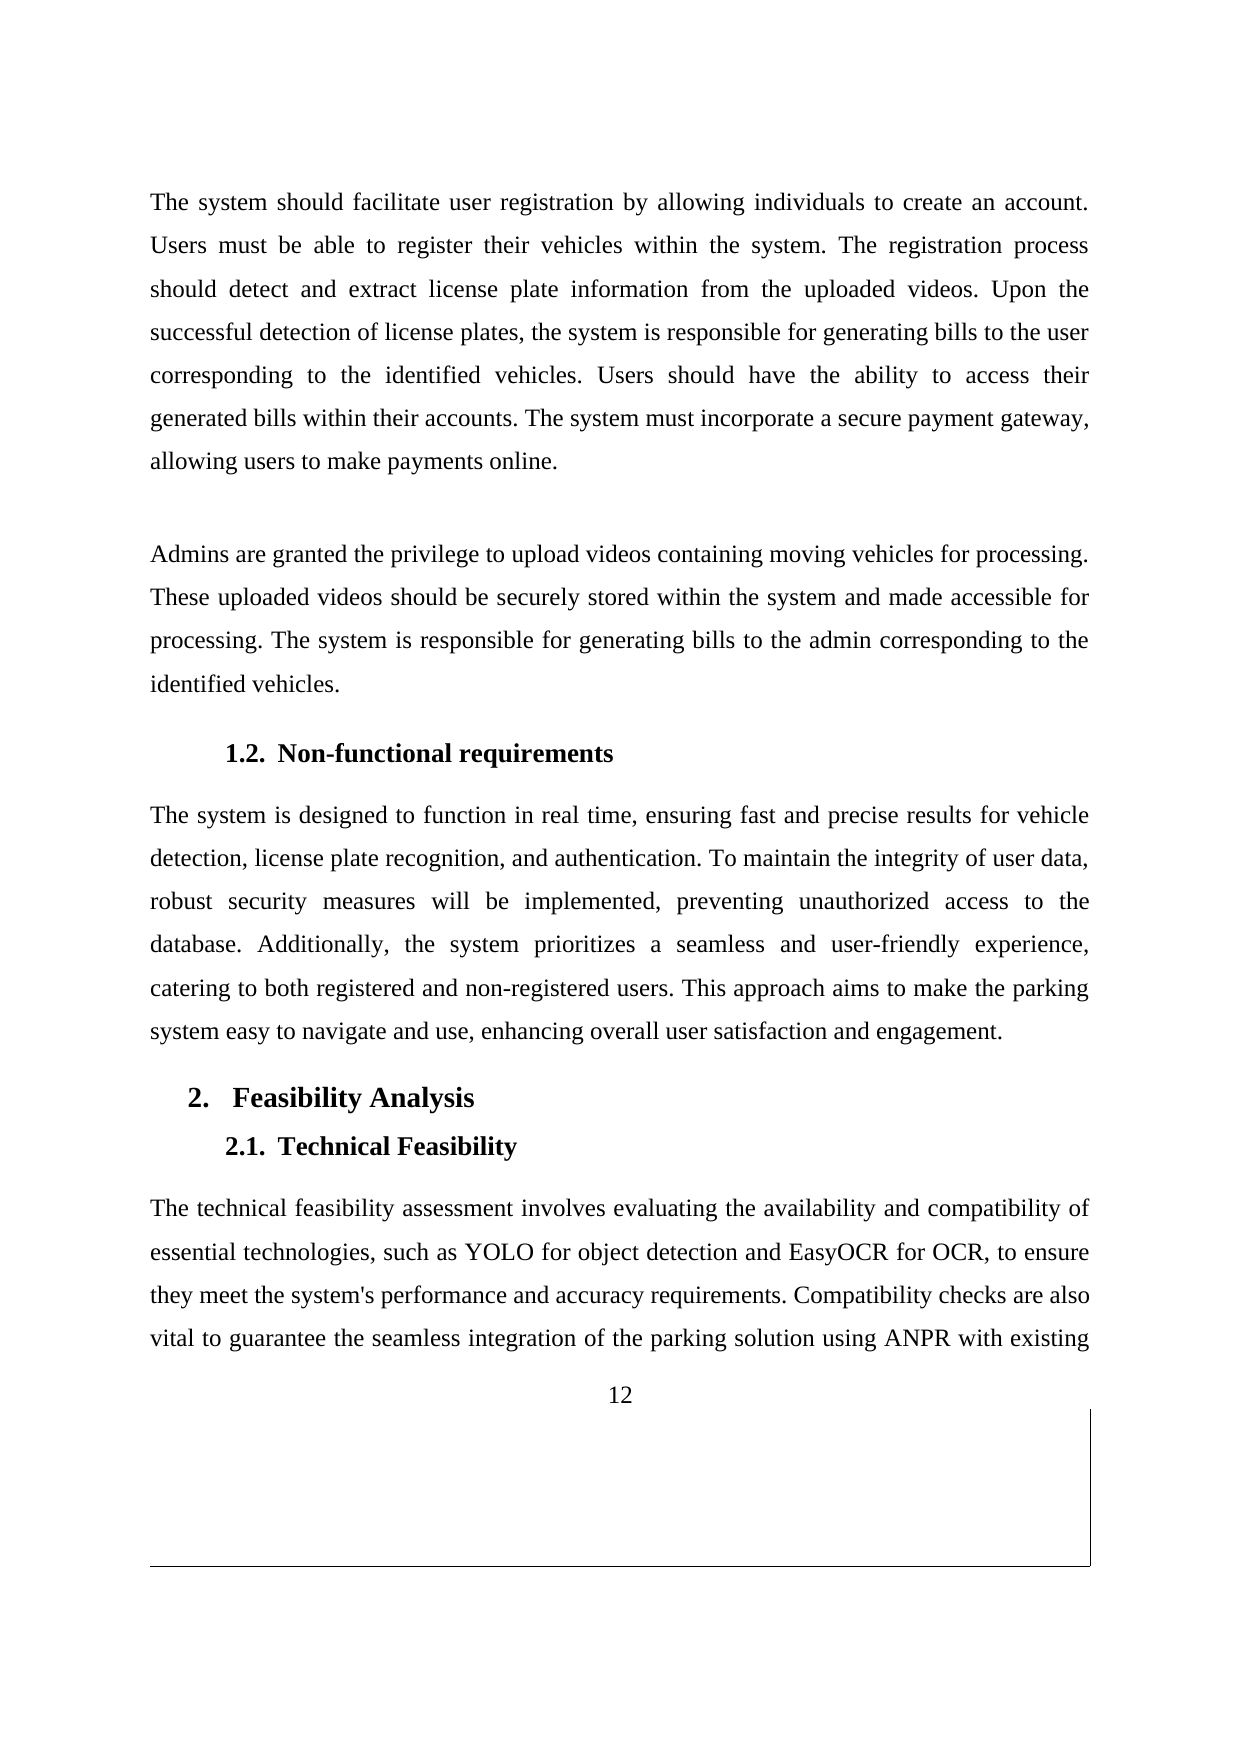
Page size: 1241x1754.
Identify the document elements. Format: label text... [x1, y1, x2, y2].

subtitle Technical Feasibility [225, 1130, 1090, 1161]
text The system is designed to function in real time, ensuring fast and precise results for vehicle detection, license plate recognition, and authentication. To maintain the integrity of user data, robust security measures will be implemented, preventing unauthorized access to the database. Additionally, the system prioritizes a seamless and user-friendly experience, catering to both registered and non-registered users. This approach aims to make the parking system easy to navigate and use, enhancing overall user satisfaction and engagement. [150, 800, 1090, 1044]
text The system should facilitate user registration by allowing individuals to create an account. Users must be able to register their vehicles within the system. The registration process should detect and extract license plate information from the uploaded videos. Upon the successful detection of license plates, the system is responsible for generating bills to the user corresponding to the identified vehicles. Users should have the ability to access their generated bills within their accounts. The system must incorporate a secure payment gateway, allowing users to make payments online. [150, 187, 1090, 475]
text The technical feasibility assessment involves evaluating the availability and compatibility of essential technologies, such as YOLO for object detection and EasyOCR for OCR, to ensure they meet the system's performance and accuracy requirements. Compatibility checks are also vital to guarantee the seamless integration of the parking solution using ANPR with existing [150, 1193, 1090, 1352]
subtitle Non-functional requirements [225, 737, 1090, 768]
text Admins are granted the privilege to upload videos containing moving vehicles for processing. These uploaded videos should be securely stored within the system and made accessible for processing. The system is responsible for generating bills to the admin corresponding to the identified vehicles. [150, 539, 1090, 697]
subtitle Feasibility Analysis [187, 1080, 1090, 1113]
